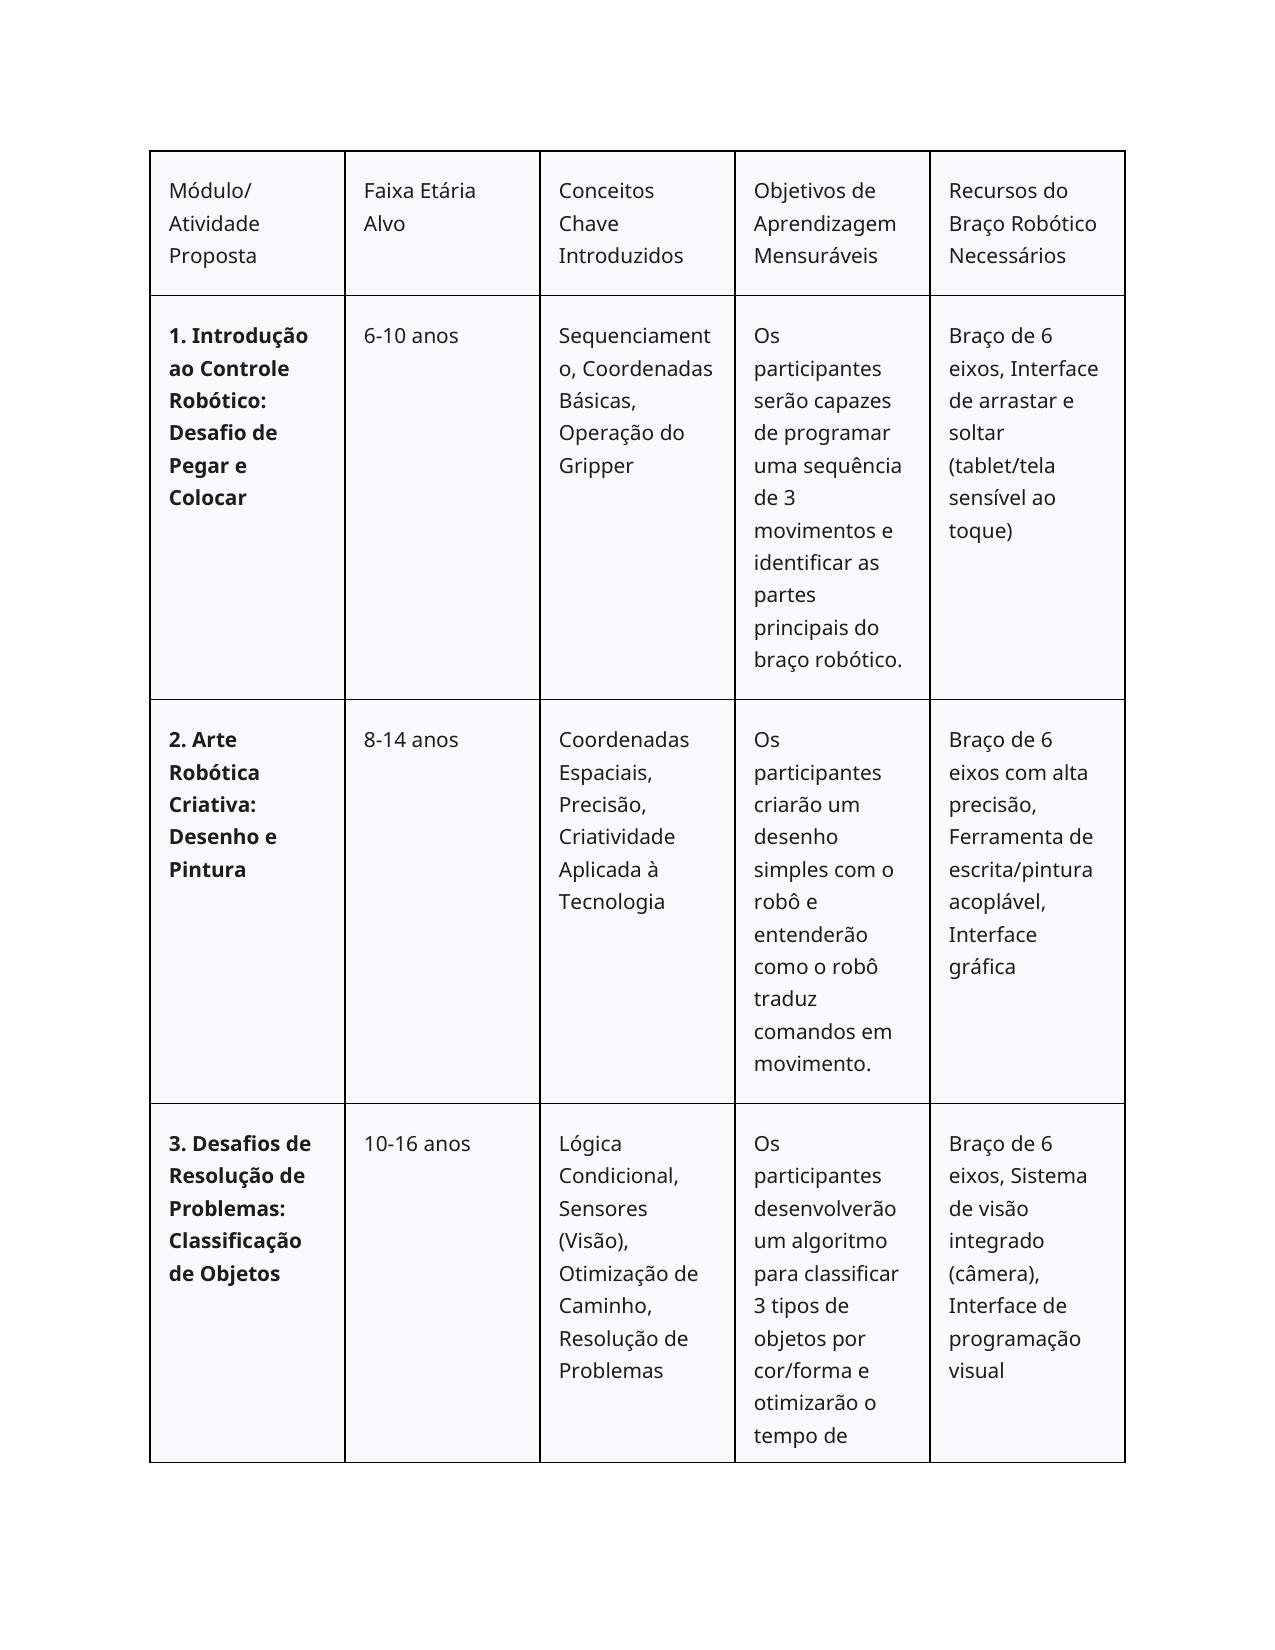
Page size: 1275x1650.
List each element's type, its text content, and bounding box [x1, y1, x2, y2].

table_cell 2. Arte Robótica Criativa: Desenho e Pintura [151, 700, 344, 1103]
table_cell Lógica Condicional, Sensores (Visão), Otimização de Caminho, Resolução de Problemas [541, 1104, 734, 1462]
table_header Recursos do Braço Robótico Necessários [931, 152, 1124, 295]
table_cell Coordenadas Espaciais, Precisão, Criatividade Aplicada à Tecnologia [541, 700, 734, 1103]
table_cell 8-14 anos [346, 700, 539, 1103]
table_cell Braço de 6 eixos, Sistema de visão integrado (câmera), Interface de programação visual [931, 1104, 1124, 1462]
table_cell Os participantes desenvolverão um algoritmo para classificar 3 tipos de objetos por cor/forma e otimizarão o tempo de [736, 1104, 929, 1462]
table_cell 3. Desafios de Resolução de Problemas: Classificação de Objetos [151, 1104, 344, 1462]
table_header Conceitos Chave Introduzidos [541, 152, 734, 295]
table_header Módulo/Atividade Proposta [151, 152, 344, 295]
table_header Faixa Etária Alvo [346, 152, 539, 295]
table_cell 10-16 anos [346, 1104, 539, 1462]
table_header Objetivos de Aprendizagem Mensuráveis [736, 152, 929, 295]
table_cell 6-10 anos [346, 296, 539, 699]
table_cell Braço de 6 eixos, Interface de arrastar e soltar (tablet/tela sensível ao toque) [931, 296, 1124, 699]
table_cell Sequenciamento, Coordenadas Básicas, Operação do Gripper [541, 296, 734, 699]
table_cell Os participantes criarão um desenho simples com o robô e entenderão como o robô traduz comandos em movimento. [736, 700, 929, 1103]
table_cell Os participantes serão capazes de programar uma sequência de 3 movimentos e identificar as partes principais do braço robótico. [736, 296, 929, 699]
table_cell 1. Introdução ao Controle Robótico: Desafio de Pegar e Colocar [151, 296, 344, 699]
table_cell Braço de 6 eixos com alta precisão, Ferramenta de escrita/pintura acoplável, Interface gráfica [931, 700, 1124, 1103]
